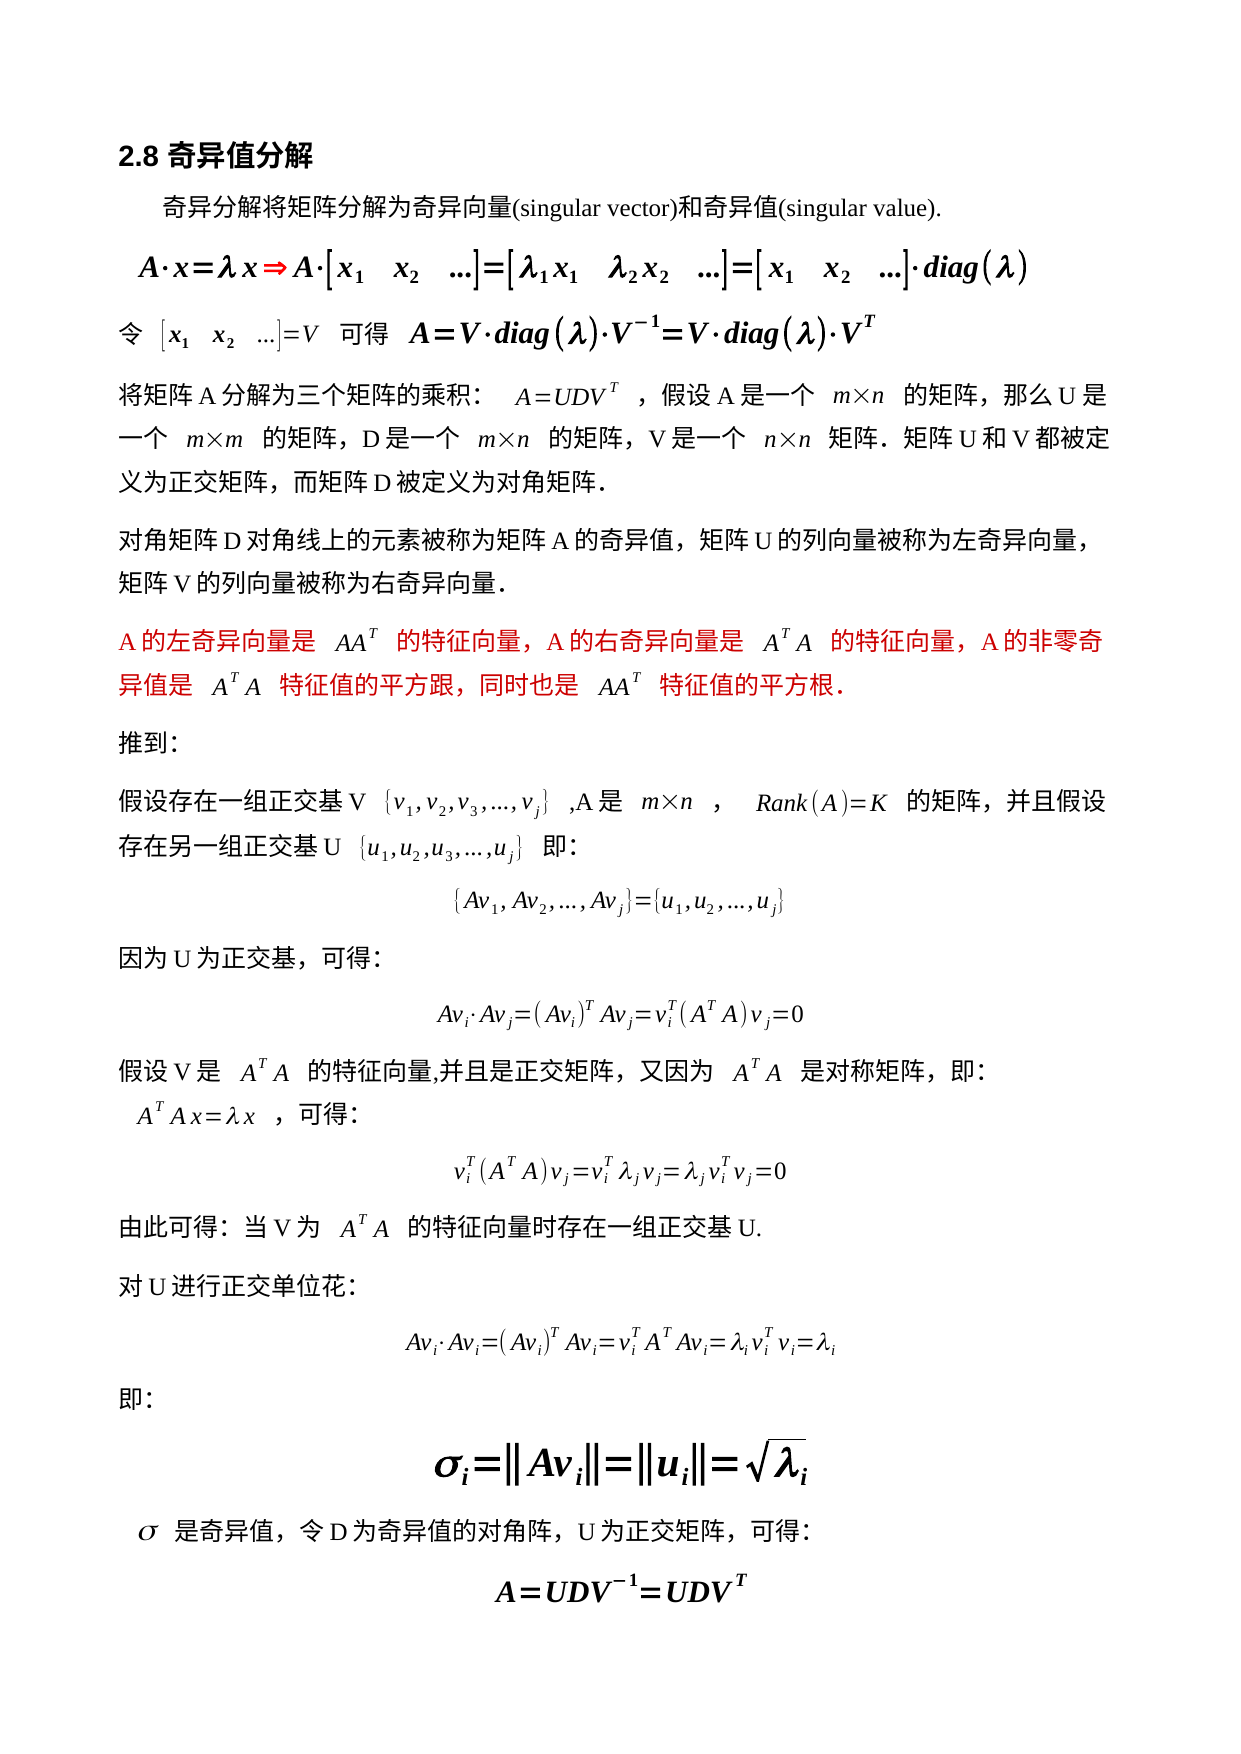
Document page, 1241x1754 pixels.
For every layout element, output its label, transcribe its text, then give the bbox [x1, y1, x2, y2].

text 假设存在一组正交基V,A是，的矩阵，并且假设存在另一组正交基U即： [118, 781, 1122, 864]
text 对U进行正交单位花： [118, 1266, 1122, 1302]
text 即： [118, 1379, 1122, 1415]
subtitle 2.8 奇异值分解 [118, 133, 1122, 175]
text 奇异分解将矩阵分解为奇异向量(singular vector)和奇异值(singular value). [118, 188, 1122, 224]
text 假设V是的特征向量,并且是正交矩阵，又因为是对称矩阵，即：，可得： [118, 1051, 1122, 1131]
text 由此可得：当V为的特征向量时存在一组正交基U. [118, 1208, 1122, 1244]
text 是奇异值，令D为奇异值的对角阵，U为正交矩阵，可得： [118, 1511, 1122, 1547]
text 令可得 [118, 311, 1122, 354]
text 对角矩阵D对角线上的元素被称为矩阵A的奇异值，矩阵U的列向量被称为左奇异向量，矩阵V的列向量被称为右奇异向量． [118, 520, 1122, 600]
text 将矩阵A分解为三个矩阵的乘积：，假设A是一个的矩阵，那么U 是一个的矩阵，D是一个的矩阵，V是一个矩阵．矩阵U和V都被定义为正交矩阵，而矩阵D被定义为对角矩阵． [118, 376, 1122, 499]
text 因为U为正交基，可得： [118, 938, 1122, 974]
text 推到： [118, 723, 1122, 759]
text A的左奇异向量是的特征向量，A的右奇异向量是的特征向量，A的非零奇异值是特征值的平方跟，同时也是特征值的平方根． [118, 622, 1122, 702]
